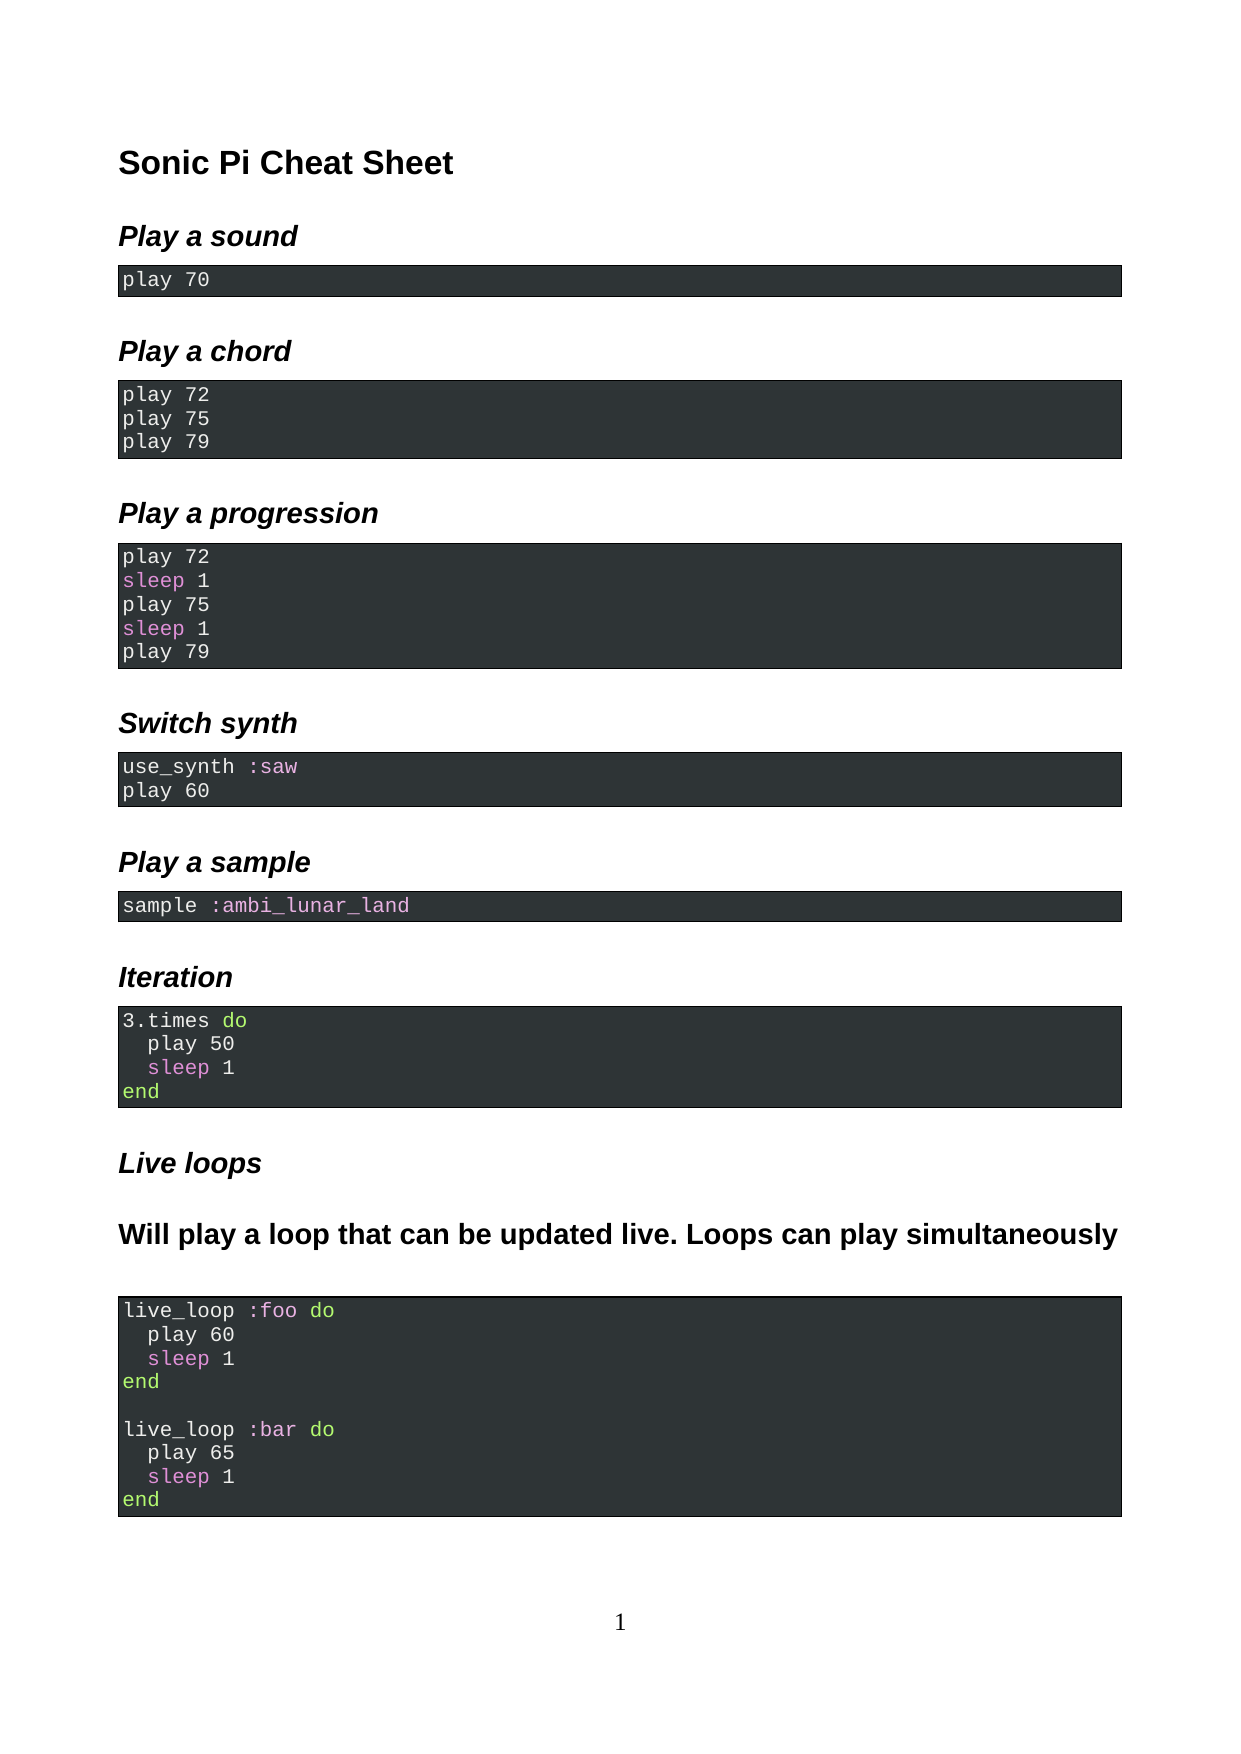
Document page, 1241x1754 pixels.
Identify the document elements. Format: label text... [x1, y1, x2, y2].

text end [119, 1486, 1121, 1516]
subtitle Switch synth [118, 706, 1122, 740]
subtitle Play a progression [118, 497, 1122, 530]
text play 72 [119, 381, 1121, 404]
text sleep 1 [119, 1053, 1121, 1077]
text 3.times do [119, 1007, 1121, 1029]
text play 60 [119, 1320, 1121, 1344]
text play 75 [119, 590, 1121, 613]
subtitle Will play a loop that can be updated live. Loops can play simultaneously [118, 1217, 1122, 1284]
subtitle Play a chord [118, 334, 1122, 368]
subtitle Live loops [118, 1146, 1122, 1179]
subtitle Play a sound [118, 219, 1122, 253]
text play 50 [119, 1029, 1121, 1053]
subtitle Iteration [118, 960, 1122, 993]
text play 65 [119, 1438, 1121, 1462]
text live_loop :foo do [119, 1298, 1121, 1320]
text end [119, 1077, 1121, 1107]
text play 75 [119, 404, 1121, 428]
text play 72 [119, 544, 1121, 566]
text play 70 [119, 266, 1121, 296]
text end [119, 1367, 1121, 1391]
text use_synth :saw [119, 753, 1121, 776]
text live_loop :bar do [119, 1414, 1121, 1438]
text sleep 1 [119, 613, 1121, 637]
text sleep 1 [119, 566, 1121, 590]
text sample :ambi_lunar_land [119, 892, 1121, 921]
text sleep 1 [119, 1344, 1121, 1367]
text sleep 1 [119, 1462, 1121, 1486]
text play 79 [119, 637, 1121, 668]
subtitle Sonic Pi Cheat Sheet [118, 143, 1122, 182]
text play 79 [119, 428, 1121, 458]
text play 60 [119, 776, 1121, 806]
subtitle Play a sample [118, 845, 1122, 878]
